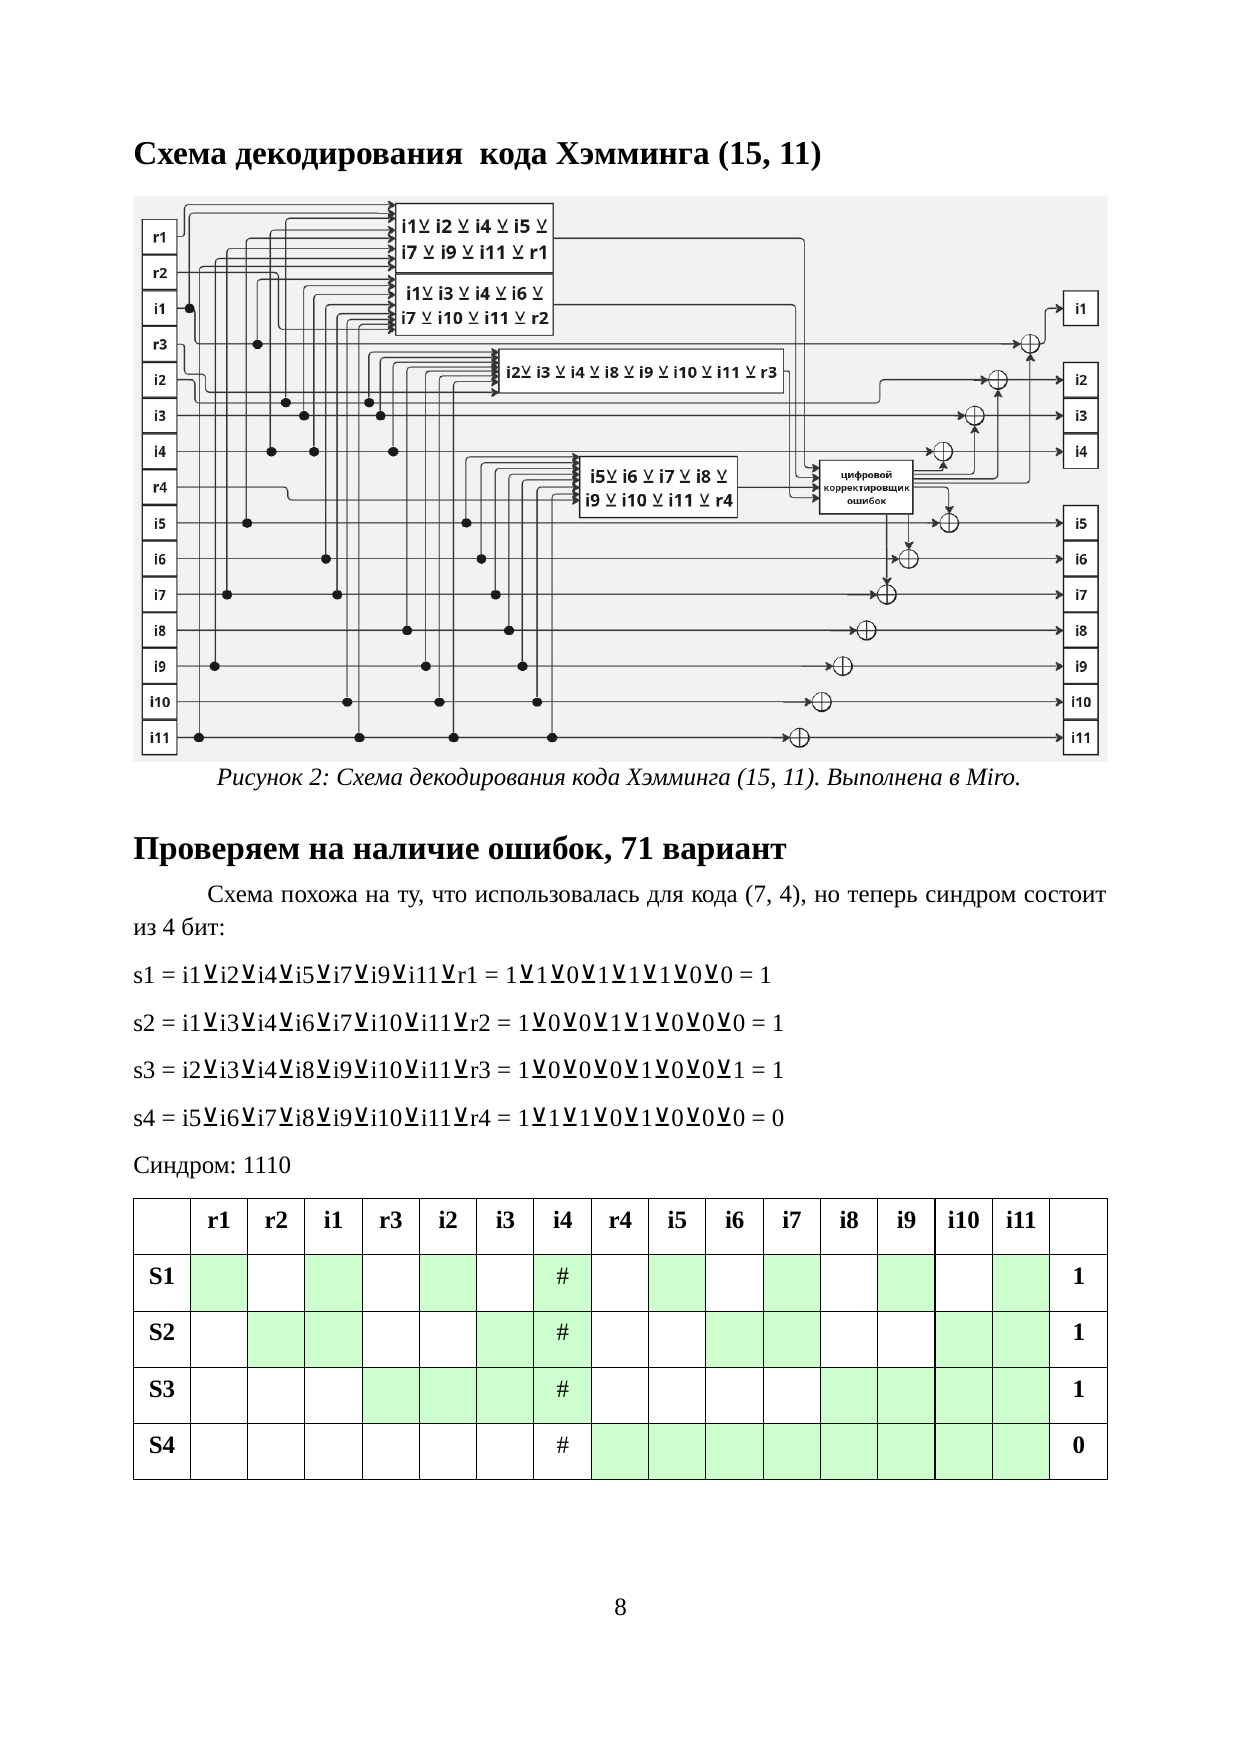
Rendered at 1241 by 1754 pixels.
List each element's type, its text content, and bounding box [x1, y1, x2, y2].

table_cell [764, 1424, 820, 1479]
table_cell [936, 1312, 992, 1367]
table_cell [363, 1368, 419, 1423]
table_cell S3 [134, 1368, 190, 1423]
table_cell [248, 1312, 304, 1367]
table_cell 1 [1050, 1312, 1107, 1367]
table_cell S1 [134, 1255, 190, 1311]
table_cell [305, 1424, 362, 1479]
table_cell [993, 1312, 1049, 1367]
table_cell [649, 1424, 705, 1479]
table_cell [764, 1312, 820, 1367]
table_header i1 [305, 1199, 362, 1254]
table_cell [936, 1368, 992, 1423]
table_header i9 [878, 1199, 934, 1254]
table_cell [878, 1312, 934, 1367]
table_cell [936, 1424, 992, 1479]
table_header [1050, 1199, 1107, 1254]
table_header r2 [248, 1199, 304, 1254]
table_cell S2 [134, 1312, 190, 1367]
table_cell [936, 1255, 992, 1311]
text s4 = i5⊻i6⊻i7⊻i8⊻i9⊻i10⊻i11⊻r4 = 1⊻1⊻1⊻0⊻1⊻0⊻0⊻0 = 0 [133, 1103, 1107, 1132]
table_cell [878, 1255, 934, 1311]
table_header i10 [936, 1199, 992, 1254]
table_header r4 [592, 1199, 648, 1254]
table_cell [649, 1368, 705, 1423]
table_header i5 [649, 1199, 705, 1254]
table_cell [420, 1255, 476, 1311]
table_header i6 [706, 1199, 763, 1254]
table_cell [248, 1255, 304, 1311]
picture [133, 196, 1108, 762]
table_cell [420, 1312, 476, 1367]
table_cell [363, 1424, 419, 1479]
table_cell S4 [134, 1424, 190, 1479]
table_cell [477, 1255, 533, 1311]
table_cell [248, 1424, 304, 1479]
table_cell [706, 1312, 763, 1367]
table_header i7 [764, 1199, 820, 1254]
table_cell [477, 1368, 533, 1423]
table_cell [191, 1255, 247, 1311]
table_cell [592, 1424, 648, 1479]
table_cell [248, 1368, 304, 1423]
table_cell [706, 1424, 763, 1479]
table_cell [764, 1368, 820, 1423]
table_cell [363, 1312, 419, 1367]
table_header r3 [363, 1199, 419, 1254]
table_cell [363, 1255, 419, 1311]
table_cell [592, 1255, 648, 1311]
table_cell [878, 1424, 934, 1479]
table_cell 1 [1050, 1255, 1107, 1311]
table_cell [993, 1255, 1049, 1311]
table_cell [477, 1312, 533, 1367]
table_cell # [534, 1255, 591, 1311]
table_cell [191, 1368, 247, 1423]
table_cell 1 [1050, 1368, 1107, 1423]
text s3 = i2⊻i3⊻i4⊻i8⊻i9⊻i10⊻i11⊻r3 = 1⊻0⊻0⊻0⊻1⊻0⊻0⊻1 = 1 [133, 1055, 1107, 1084]
table_header i8 [821, 1199, 877, 1254]
table_header i11 [993, 1199, 1049, 1254]
text Синдром: 1110 [133, 1151, 1107, 1179]
table_cell [420, 1424, 476, 1479]
table_cell [821, 1255, 877, 1311]
table_header i2 [420, 1199, 476, 1254]
table_cell [477, 1424, 533, 1479]
subtitle Проверяем на наличие ошибок, 71 вариант [133, 790, 1107, 867]
table_cell [305, 1312, 362, 1367]
text s1 = i1⊻i2⊻i4⊻i5⊻i7⊻i9⊻i11⊻r1 = 1⊻1⊻0⊻1⊻1⊻1⊻0⊻0 = 1 [133, 960, 1107, 989]
table_cell # [534, 1424, 591, 1479]
table_cell [305, 1255, 362, 1311]
table_cell [706, 1368, 763, 1423]
table_cell [191, 1424, 247, 1479]
text s2 = i1⊻i3⊻i4⊻i6⊻i7⊻i10⊻i11⊻r2 = 1⊻0⊻0⊻1⊻1⊻0⊻0⊻0 = 1 [133, 1008, 1107, 1036]
table_cell 0 [1050, 1424, 1107, 1479]
table_header i3 [477, 1199, 533, 1254]
table_cell [592, 1368, 648, 1423]
table_cell [649, 1312, 705, 1367]
table_cell # [534, 1368, 591, 1423]
table_header r1 [191, 1199, 247, 1254]
text Рисунок 2: Схема декодирования кода Хэмминга (15, 11). Выполнена в Miro. [133, 762, 1107, 790]
table_cell [649, 1255, 705, 1311]
table_header i4 [534, 1199, 591, 1254]
table_cell [305, 1368, 362, 1423]
table_cell [821, 1312, 877, 1367]
table_cell [821, 1424, 877, 1479]
subtitle Схема декодирования кода Хэмминга (15, 11) [133, 133, 1107, 171]
subtitle [133, 184, 1107, 196]
table_cell [764, 1255, 820, 1311]
table_cell # [534, 1312, 591, 1367]
table_cell [993, 1368, 1049, 1423]
table_cell [420, 1368, 476, 1423]
table_cell [191, 1312, 247, 1367]
table_header [134, 1199, 190, 1254]
table_cell [706, 1255, 763, 1311]
table_cell [592, 1312, 648, 1367]
table_cell [993, 1424, 1049, 1479]
text Схема похожа на ту, что использовалась для кода (7, 4), но теперь синдром состоит из 4 бит: [133, 879, 1107, 941]
table_cell [821, 1368, 877, 1423]
table_cell [878, 1368, 934, 1423]
